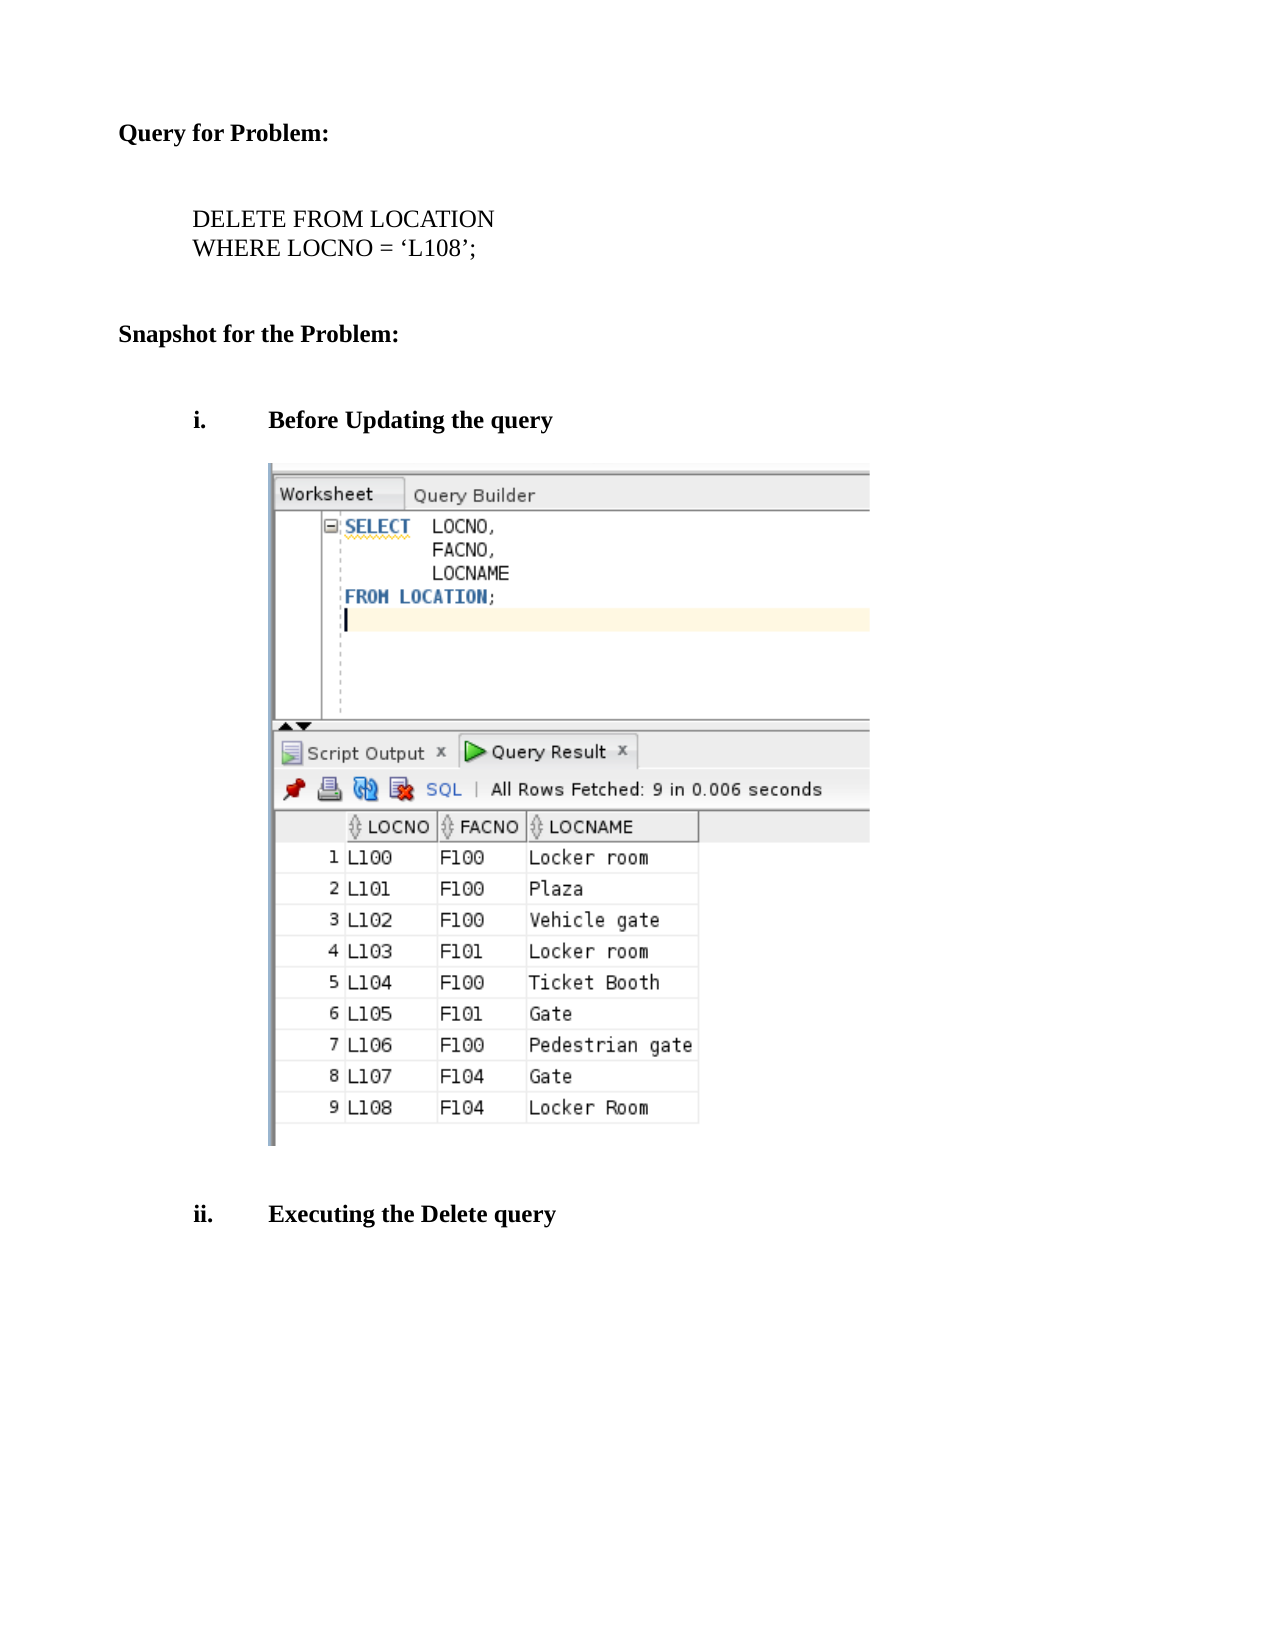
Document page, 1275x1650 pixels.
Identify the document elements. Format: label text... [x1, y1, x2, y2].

picture [268, 463, 870, 1146]
text DELETE FROM LOCATION [118, 204, 1157, 233]
list Executing the Delete query [193, 1199, 1157, 1228]
list Before Updating the query [193, 406, 1157, 434]
text Query for Problem: [118, 118, 1157, 147]
text Snapshot for the Problem: [118, 319, 1157, 348]
text WHERE LOCNO = ‘L108’; [118, 233, 1157, 262]
